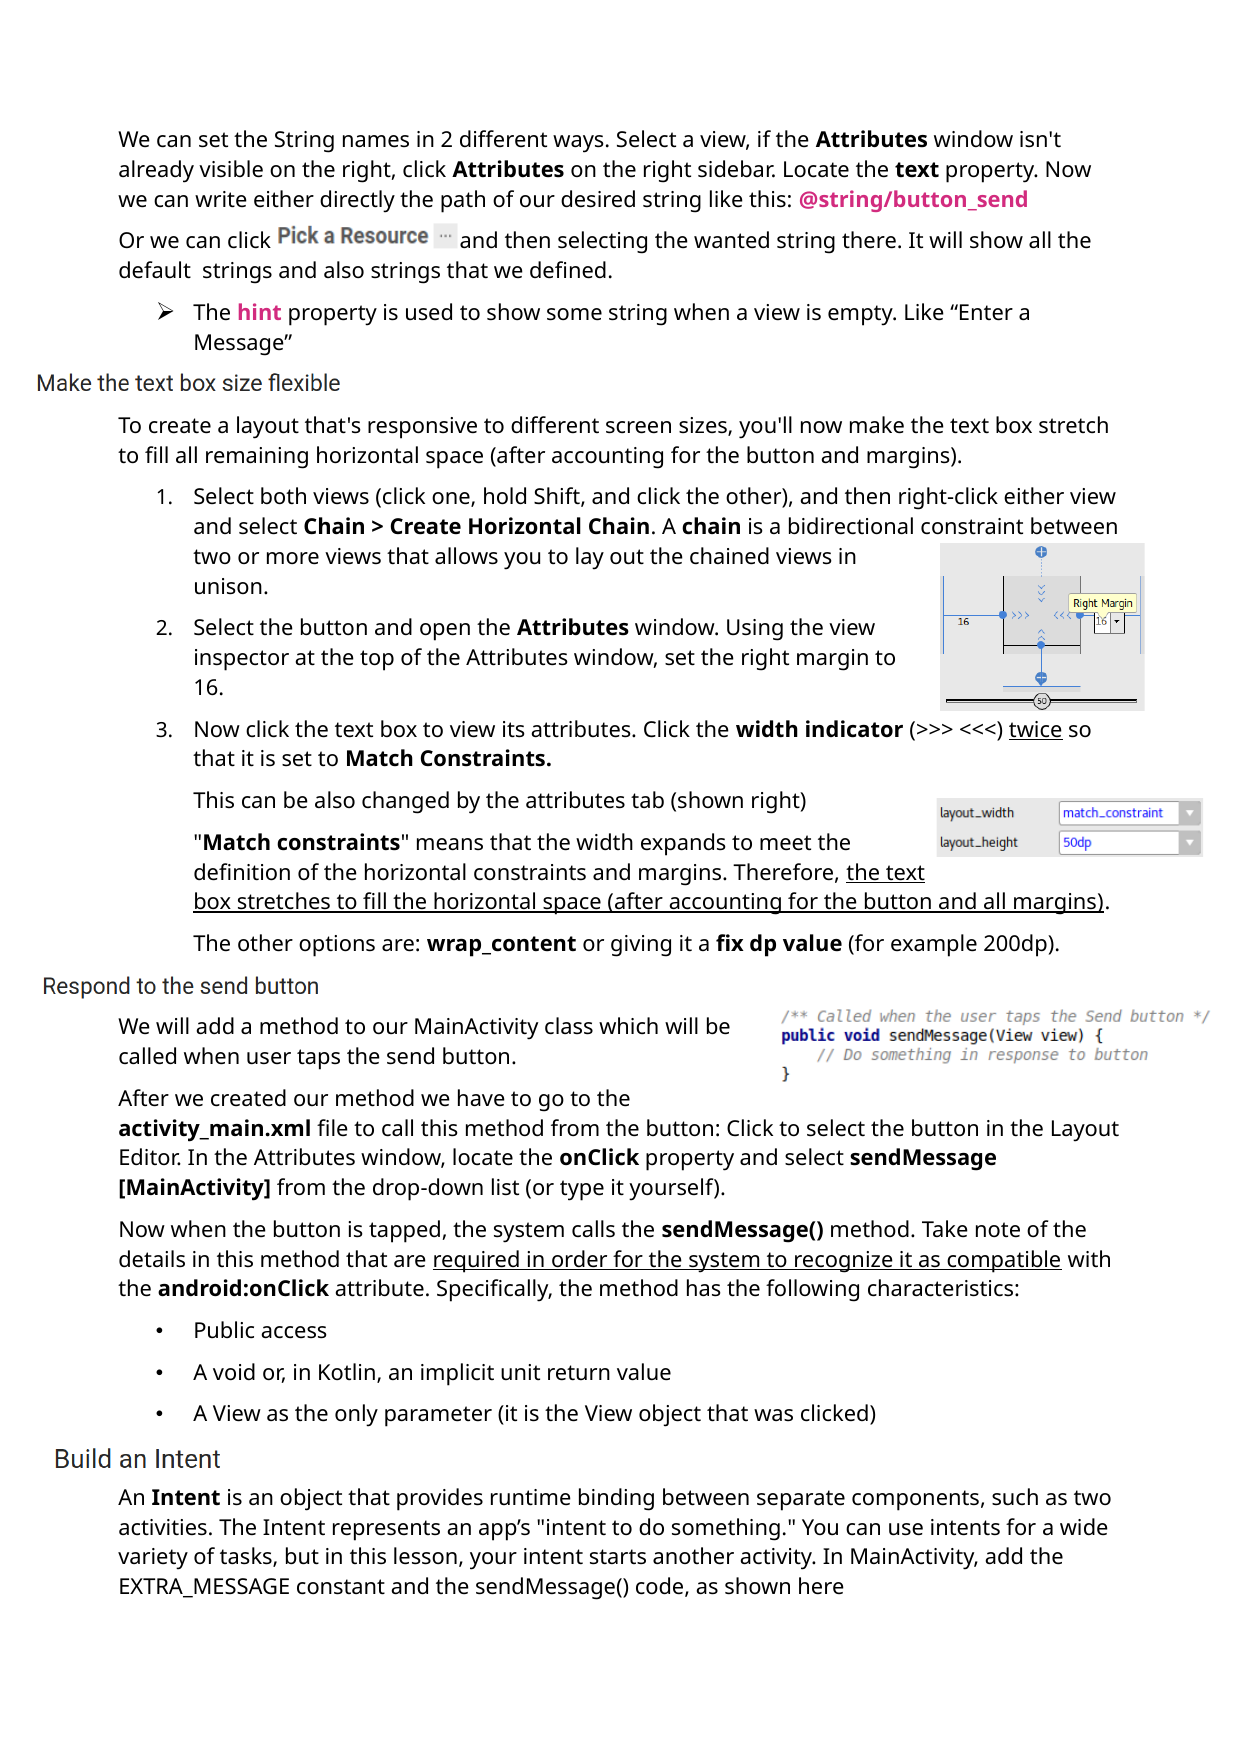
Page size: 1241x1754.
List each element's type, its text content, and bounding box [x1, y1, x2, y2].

list Public access [156, 1315, 1122, 1345]
picture [35, 370, 343, 395]
text We can set the String names in 2 different ways. Select a view, if the Attributes window isn't already visible on the right, click Attributes on the right sidebar. Locate the text property. Now we can write either directly the path of our desired string like this: @string/button_send [118, 124, 1122, 213]
list The hint property is used to show some string when a view is empty. Like “Enter a Message” [156, 297, 1122, 356]
text We will add a method to our MainActivity class which will be called when user taps the send button. [118, 1011, 779, 1071]
list This can be also changed by the attributes tab (shown right) [156, 785, 1122, 815]
picture [936, 798, 1204, 857]
text Or we can click and then selecting the wanted string there. It will show all the default strings and also strings that we defined. [118, 225, 1122, 285]
list Select the button and open the Attributes window. Using the view inspector at the top of the Attributes window, set the right margin to 16. [156, 612, 940, 702]
picture [779, 1005, 1214, 1086]
picture [52, 1445, 223, 1473]
list Now click the text box to view its attributes. Click the width indicator (>>> <<<) twice so that it is set to Match Constraints. [156, 714, 1122, 773]
list A View as the only parameter (it is the View object that was clicked) [156, 1398, 1122, 1428]
list A void or, in Kotlin, an implicit unit return value [156, 1357, 1122, 1387]
picture [276, 222, 460, 251]
text An Intent is an object that provides runtime binding between separate components, such as two activities. The Intent represents an app’s "intent to do something." You can use intents for a wide variety of tasks, but in this lesson, your intent starts another activity. In MainActivity, add the EXTRA_MESSAGE constant and the sendMessage() code, as shown here [118, 1482, 1122, 1601]
picture [940, 543, 1145, 711]
picture [42, 974, 319, 999]
list Select both views (click one, hold Shift, and click the other), and then right-click either view and select Chain > Create Horizontal Chain. A chain is a bidirectional constraint between two or more views that allows you to lay out the chained views in unison. [156, 481, 1122, 601]
list The other options are: wrap_content or giving it a fix dp value (for example 200dp). [156, 928, 1122, 958]
list "Match constraints" means that the width expands to meet the definition of the horizontal constraints and margins. Therefore, the text box stretches to fill the horizontal space (after accounting for the button and all margins). [156, 827, 1122, 916]
text To create a layout that's responsive to different screen sizes, you'll now make the text box stretch to fill all remaining horizontal space (after accounting for the button and margins). [118, 410, 1122, 469]
text Now when the button is tapped, the system calls the sendMessage() method. Take note of the details in this method that are required in order for the system to recognize it as compatible with the android:onClick attribute. Specifically, the method has the following characteristics: [118, 1214, 1122, 1303]
text After we created our method we have to go to the activity_main.xml file to call this method from the button: Click to select the button in the Layout Editor. In the Attributes window, locate the onClick property and select sendMessage [MainActivity] from the drop-down list (or type it yourself). [118, 1083, 1122, 1202]
